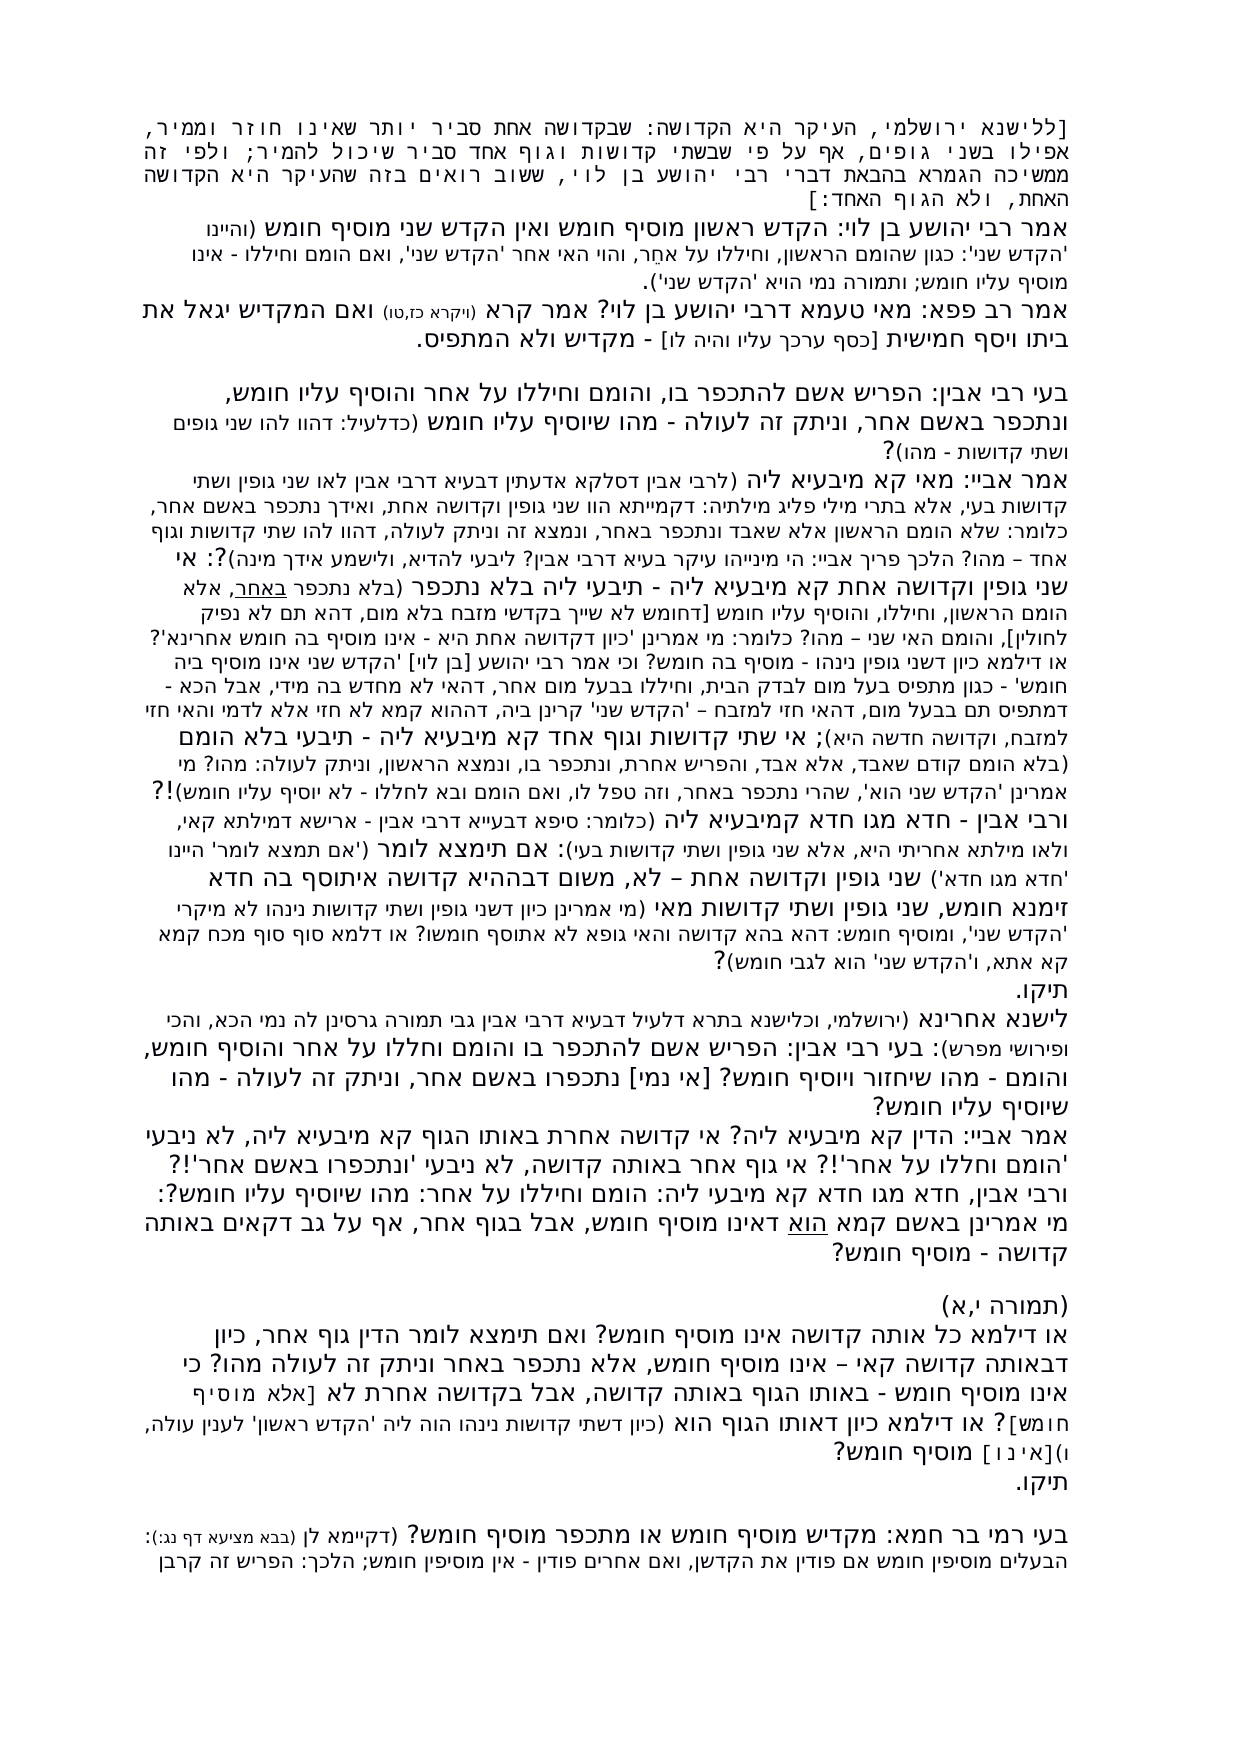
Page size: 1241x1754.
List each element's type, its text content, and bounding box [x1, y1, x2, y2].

text בעי רבי אבין: הפריש אשם להתכפר בו, והומם וחיללו על אחר והוסיף עליו חומש, ונתכפר באשם אחר, וניתק זה לעולה - מהו שיוסיף עליו חומש (כדלעיל: דהוו להו שני גופים ושתי קדושות - מהו)? [142, 378, 1069, 465]
text אמר רבי יהושע בן לוי: הקדש ראשון מוסיף חומש ואין הקדש שני מוסיף חומש (והיינו 'הקדש שני': כגון שהומם הראשון, וחיללו על אחֵר, והוי האי אחר 'הקדש שני', ואם הומם וחיללו - אינו מוסיף עליו חומש; ותמורה נמי הויא 'הקדש שני'). [142, 213, 1069, 295]
text אמר אביי: הדין קא מיבעיא ליה? אי קדושה אחרת באותו הגוף קא מיבעיא ליה, לא ניבעי 'הומם וחללו על אחר'!? אי גוף אחר באותה קדושה, לא ניבעי 'ונתכפרו באשם אחר'!? [142, 1121, 1069, 1179]
text ורבי אבין - חדא מגו חדא קמיבעיא ליה (כלומר: סיפא דבעייא דרבי אבין - ארישא דמילתא קאי, ולאו מילתא אחריתי היא, אלא שני גופין ושתי קדושות בעי): אם תימצא לומר ('אם תמצא לומר' היינו 'חדא מגו חדא') שני גופין וקדושה אחת – לא, משום דבההיא קדושה איתוסף בה חדא זימנא חומש, שני גופין ושתי קדושות מאי (מי אמרינן כיון דשני גופין ושתי קדושות נינהו לא מיקרי 'הקדש שני', ומוסיף חומש: דהא בהא קדושה והאי גופא לא אתוסף חומשו? או דלמא סוף סוף מכח קמא קא אתא, ו'הקדש שני' הוא לגבי חומש)? [142, 805, 1069, 975]
text [ללישנא ירושלמי, העיקר היא הקדושה: שבקדושה אחת סביר יותר שאינו חוזר וממיר, אפילו בשני גופים, אף על פי שבשתי קדושות וגוף אחד סביר שיכול להמיר; ולפי זה ממשיכה הגמרא בהבאת דברי רבי יהושע בן לוי, ששוב רואים בזה שהעיקר היא הקדושה האחת, ולא הגוף האחד:] [142, 118, 1069, 213]
text לישנא אחרינא (ירושלמי, וכלישנא בתרא דלעיל דבעיא דרבי אבין גבי תמורה גרסינן לה נמי הכא, והכי ופירושי מפרש): בעי רבי אבין: הפריש אשם להתכפר בו והומם וחללו על אחר והוסיף חומש, והומם - מהו שיחזור ויוסיף חומש? [אי נמי] נתכפרו באשם אחר, וניתק זה לעולה - מהו שיוסיף עליו חומש? [142, 1004, 1069, 1121]
text בעי רמי בר חמא: מקדיש מוסיף חומש או מתכפר מוסיף חומש? (דקיימא לן (בבא מציעא דף נג:): הבעלים מוסיפין חומש אם פודין את הקדשן, ואם אחרים פודין - אין מוסיפין חומש; הלכך: הפריש זה קרבן [142, 1520, 1069, 1574]
text תיקו. [142, 975, 1069, 1004]
text (תמורה י,א) [142, 1291, 1069, 1320]
text תיקו. [142, 1467, 1069, 1496]
text ורבי אבין, חדא מגו חדא קא מיבעי ליה: הומם וחיללו על אחר: מהו שיוסיף עליו חומש?: מי אמרינן באשם קמא הוא דאינו מוסיף חומש, אבל בגוף אחר, אף על גב דקאים באותה קדושה - מוסיף חומש? [142, 1179, 1069, 1267]
text אמר רב פפא: מאי טעמא דרבי יהושע בן לוי? אמר קרא (ויקרא כז,טו) ואם המקדיש יגאל את ביתו ויסף חמישית [כסף ערכך עליו והיה לו] - מקדיש ולא המתפיס. [142, 295, 1069, 354]
text או דילמא כל אותה קדושה אינו מוסיף חומש? ואם תימצא לומר הדין גוף אחר, כיון דבאותה קדושה קאי – אינו מוסיף חומש, אלא נתכפר באחר וניתק זה לעולה מהו? כי אינו מוסיף חומש - באותו הגוף באותה קדושה, אבל בקדושה אחרת לא [אלא מוסיף חומש]? או דילמא כיון דאותו הגוף הוא (כיון דשתי קדושות נינהו הוה ליה 'הקדש ראשון' לענין עולה, ו)[אינו] מוסיף חומש? [142, 1320, 1069, 1467]
text אמר אביי: מאי קא מיבעיא ליה (לרבי אבין דסלקא אדעתין דבעיא דרבי אבין לאו שני גופין ושתי קדושות בעי, אלא בתרי מילי פליג מילתיה: דקמייתא הוו שני גופין וקדושה אחת, ואידך נתכפר באשם אחר, כלומר: שלא הומם הראשון אלא שאבד ונתכפר באחר, ונמצא זה וניתק לעולה, דהוו להו שתי קדושות וגוף אחד – מהו? הלכך פריך אביי: הי מינייהו עיקר בעיא דרבי אבין? ליבעי להדיא, ולישמע אידך מינה)?: אי שני גופין וקדושה אחת קא מיבעיא ליה - תיבעי ליה בלא נתכפר (בלא נתכפר באחר, אלא הומם הראשון, וחיללו, והוסיף עליו חומש [דחומש לא שייך בקדשי מזבח בלא מום, דהא תם לא נפיק לחולין], והומם האי שני – מהו? כלומר: מי אמרינן 'כיון דקדושה אחת היא - אינו מוסיף בה חומש אחרינא'? או דילמא כיון דשני גופין נינהו - מוסיף בה חומש? וכי אמר רבי יהושע [בן לוי] 'הקדש שני אינו מוסיף ביה חומש' - כגון מתפיס בעל מום לבדק הבית, וחיללו בבעל מום אחר, דהאי לא מחדש בה מידי, אבל הכא - דמתפיס תם בבעל מום, דהאי חזי למזבח – 'הקדש שני' קרינן ביה, דההוא קמא לא חזי אלא לדמי והאי חזי למזבח, וקדושה חדשה היא); אי שתי קדושות וגוף אחד קא מיבעיא ליה - תיבעי בלא הומם (בלא הומם קודם שאבד, אלא אבד, והפריש אחרת, ונתכפר בו, ונמצא הראשון, וניתק לעולה: מהו? מי אמרינן 'הקדש שני הוא', שהרי נתכפר באחר, וזה טפל לו, ואם הומם ובא לחללו - לא יוסיף עליו חומש)!? [142, 465, 1069, 805]
